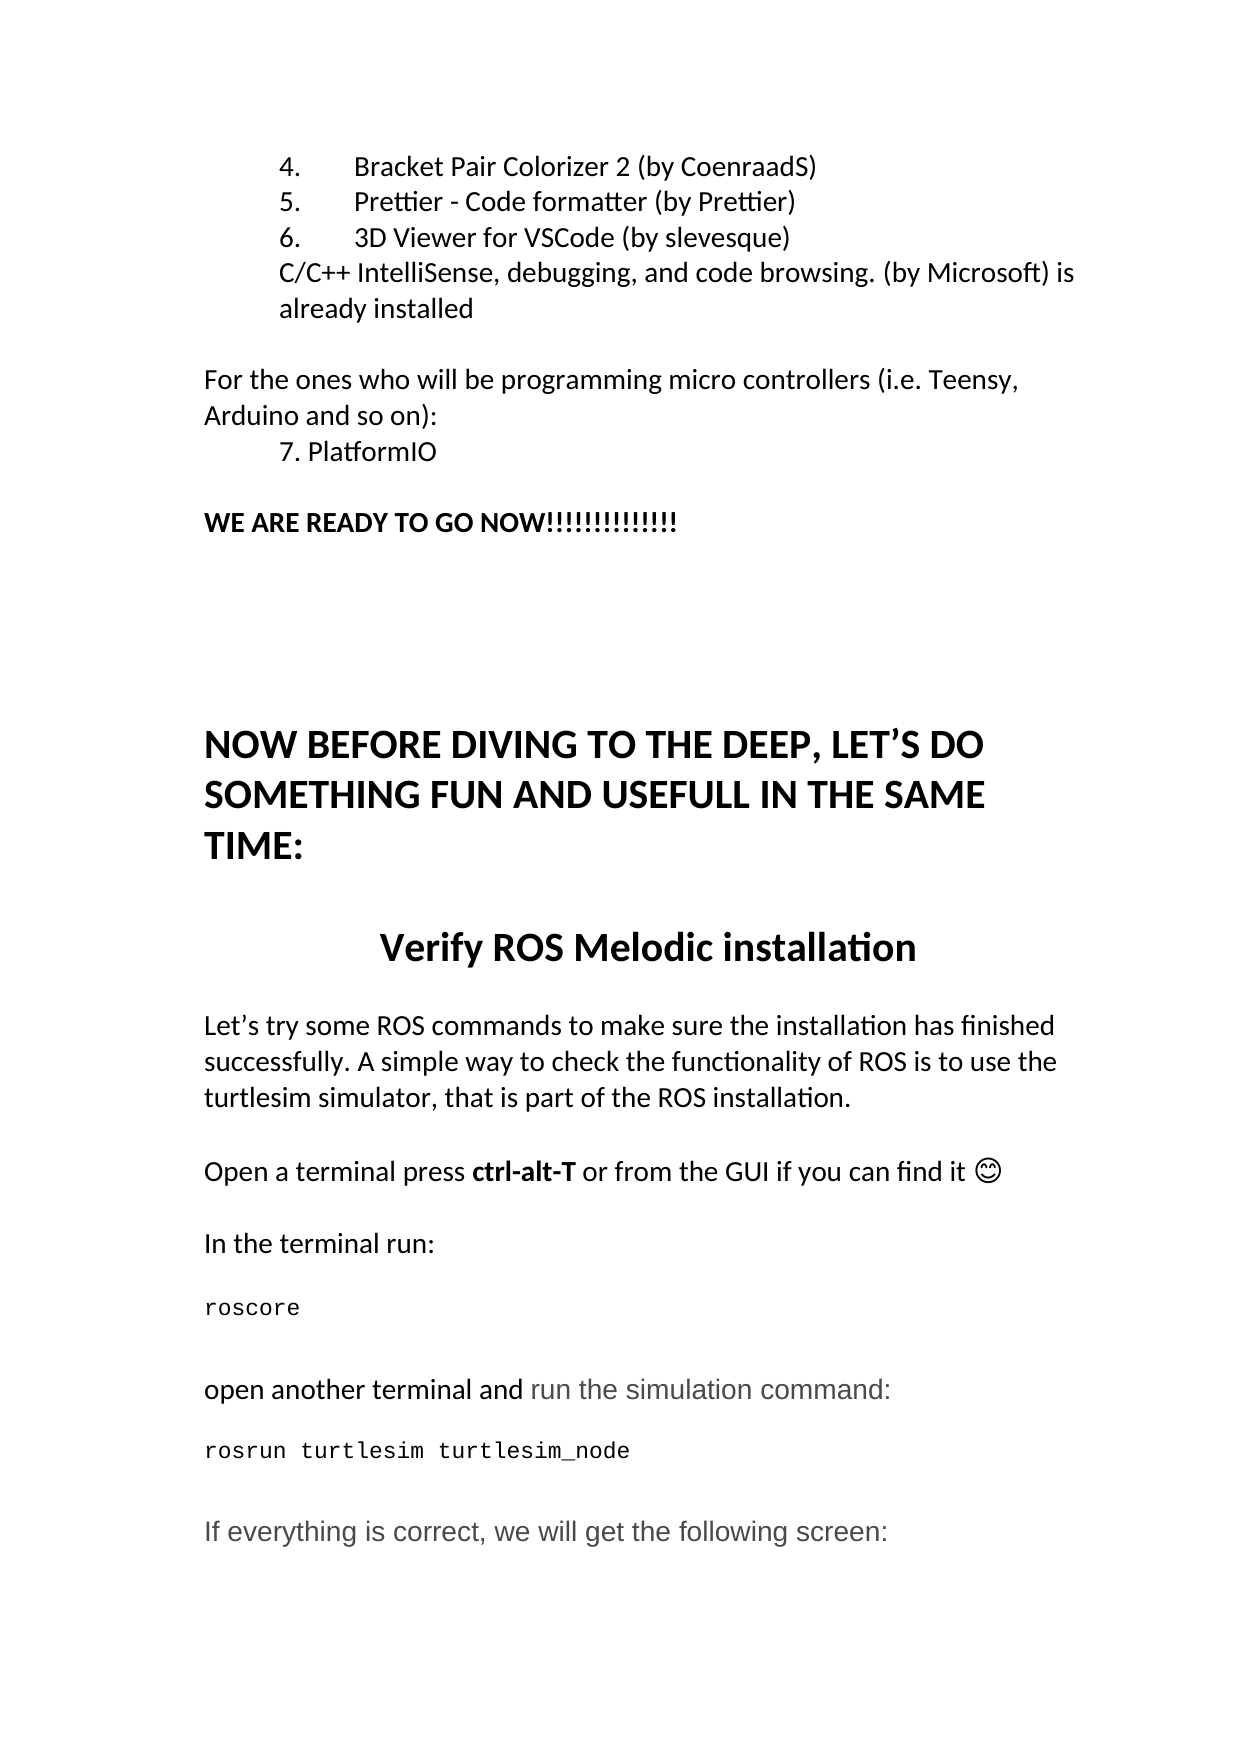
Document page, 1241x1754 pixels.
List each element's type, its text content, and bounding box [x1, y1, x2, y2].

text 7. PlatformIO [279, 433, 1093, 468]
text For the ones who will be programming micro controllers (i.e. Teensy, Arduino and so on): [204, 361, 1093, 433]
list Prettier - Code formatter (by Prettier) [279, 183, 1093, 219]
text WE ARE READY TO GO NOW!!!!!!!!!!!!!! [204, 504, 1093, 539]
text open another terminal and run the simulation command: [204, 1371, 1093, 1407]
list Bracket Pair Colorizer 2 (by CoenraadS) [279, 148, 1093, 183]
text In the terminal run: [204, 1225, 1093, 1261]
text roscore [148, 1296, 1093, 1322]
text Let’s try some ROS commands to make sure the installation has finished successfully. A simple way to check the functionality of ROS is to use the turtlesim simulator, that is part of the ROS installation. [204, 1007, 1093, 1114]
text rosrun turtlesim turtlesim_node [148, 1439, 1093, 1465]
text NOW BEFORE DIVING TO THE DEEP, LET’S DO SOMETHING FUN AND USEFULL IN THE SAME TIME: [204, 718, 1093, 870]
text Open a terminal press ctrl-alt-T or from the GUI if you can find it 😊 [204, 1150, 1093, 1189]
text Verify ROS Melodic installation [204, 921, 1093, 972]
list 3D Viewer for VSCode (by slevesque) [279, 219, 1093, 254]
text C/C++ IntelliSense, debugging, and code browsing. (by Microsoft) is already installed [279, 254, 1093, 326]
text If everything is correct, we will get the following screen: [204, 1514, 1093, 1547]
